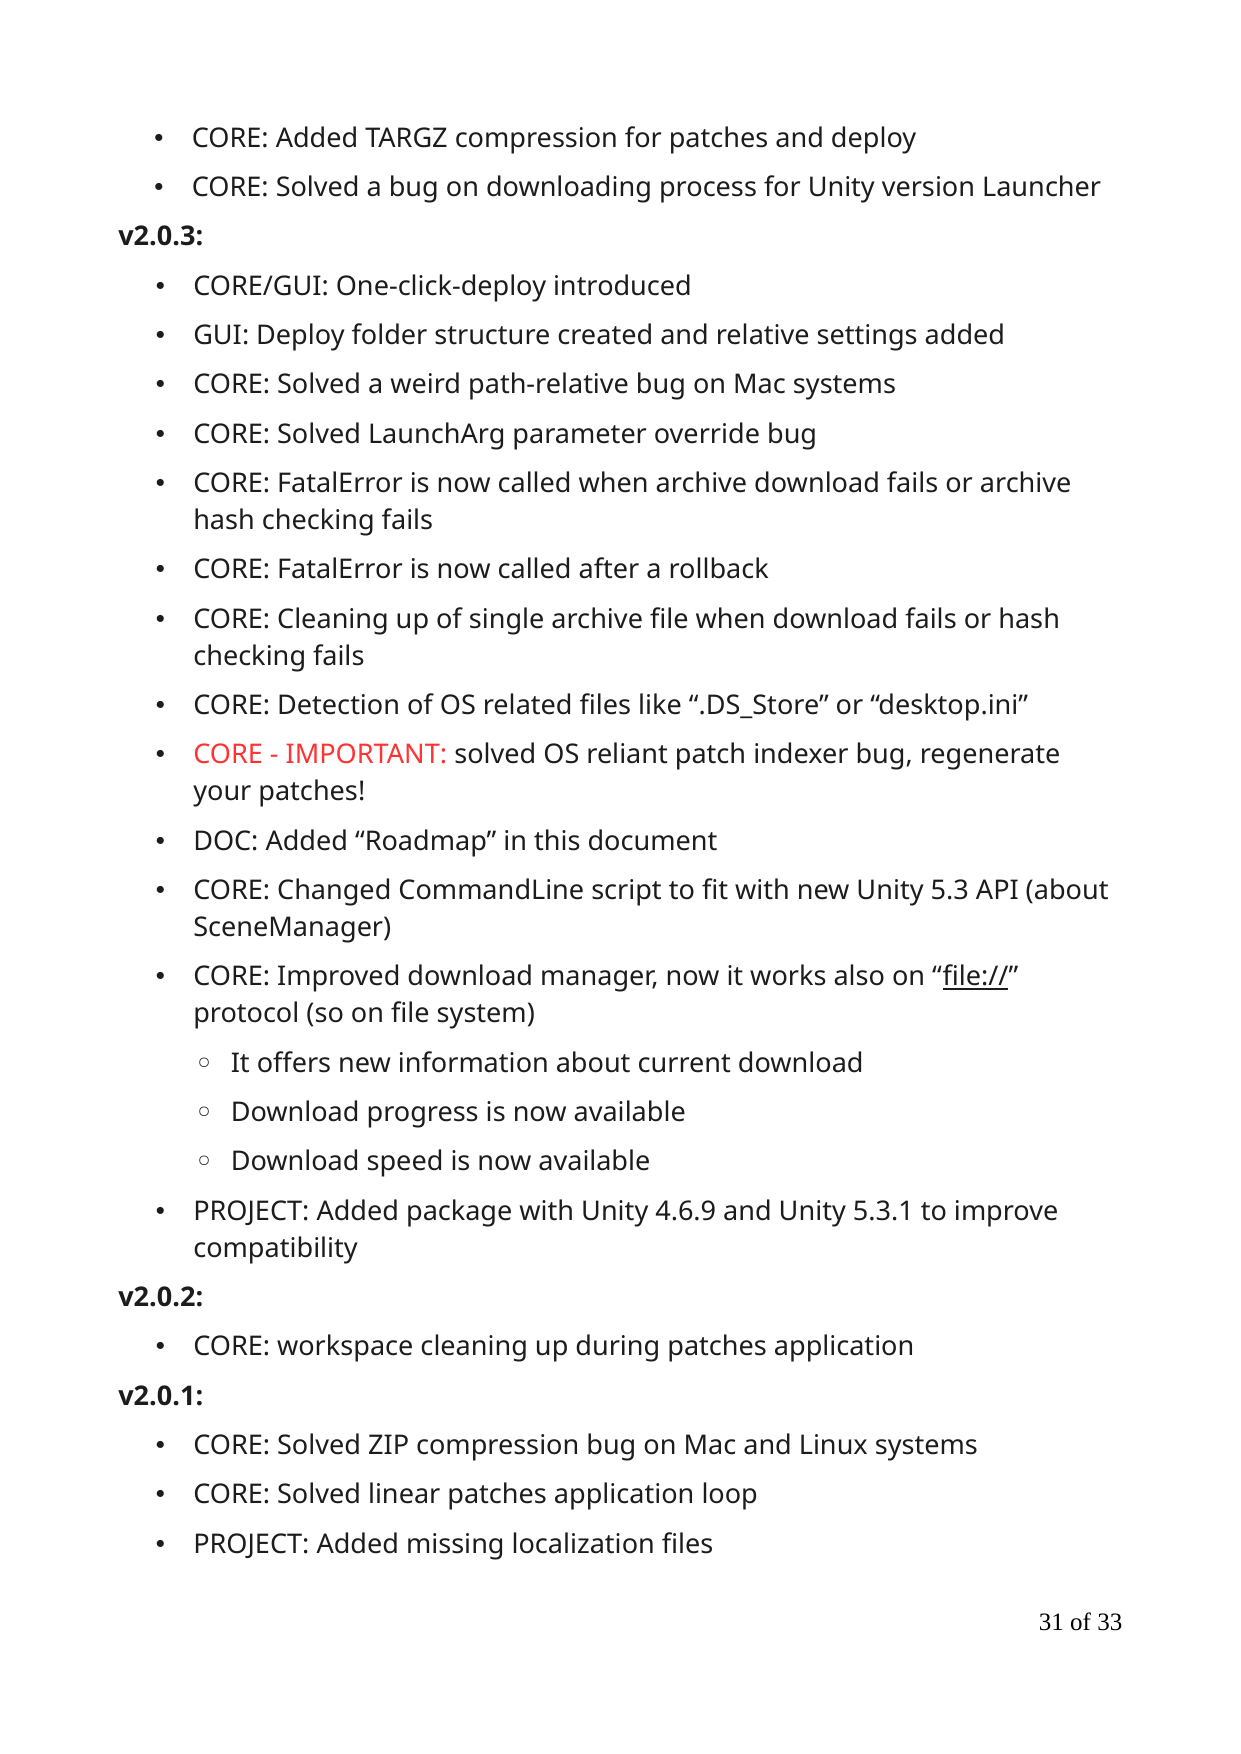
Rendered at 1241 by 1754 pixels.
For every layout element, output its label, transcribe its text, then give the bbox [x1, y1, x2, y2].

list It offers new information about current download [193, 1043, 1122, 1080]
list PROJECT: Added package with Unity 4.6.9 and Unity 5.3.1 to improve compatibility [156, 1191, 1122, 1265]
list GUI: Deploy folder structure created and relative settings added [156, 316, 1122, 352]
list CORE: Solved linear patches application loop [156, 1475, 1122, 1512]
list CORE: Solved ZIP compression bug on Mac and Linux systems [156, 1426, 1122, 1462]
list CORE: Solved a bug on downloading process for Unity version Launcher [154, 167, 1122, 204]
list DOC: Added “Roadmap” in this document [156, 821, 1122, 858]
list PROJECT: Added missing localization files [156, 1524, 1122, 1561]
list Download progress is now available [193, 1092, 1122, 1129]
list CORE: Added TARGZ compression for patches and deploy [154, 118, 1122, 155]
text v2.0.1: [118, 1376, 1122, 1413]
list CORE: Improved download manager, now it works also on “file://” protocol (so on file system) [156, 957, 1122, 1031]
list Download speed is now available [193, 1142, 1122, 1179]
list CORE: FatalError is now called when archive download fails or archive hash checking fails [156, 464, 1122, 537]
text v2.0.3: [118, 217, 1122, 254]
list CORE - IMPORTANT: solved OS reliant patch indexer bug, regenerate your patches! [156, 735, 1122, 809]
list CORE: Detection of OS related files like “.DS_Store” or “desktop.ini” [156, 686, 1122, 722]
list CORE: Solved a weird path-relative bug on Mac systems [156, 365, 1122, 402]
list CORE: Changed CommandLine script to fit with new Unity 5.3 API (about SceneManager) [156, 871, 1122, 944]
list CORE/GUI: One-click-deploy introduced [156, 266, 1122, 303]
text v2.0.2: [118, 1277, 1122, 1314]
list CORE: FatalError is now called after a rollback [156, 550, 1122, 587]
list CORE: Cleaning up of single archive file when download fails or hash checking fails [156, 599, 1122, 673]
list CORE: Solved LaunchArg parameter override bug [156, 414, 1122, 451]
list CORE: workspace cleaning up during patches application [156, 1327, 1122, 1364]
